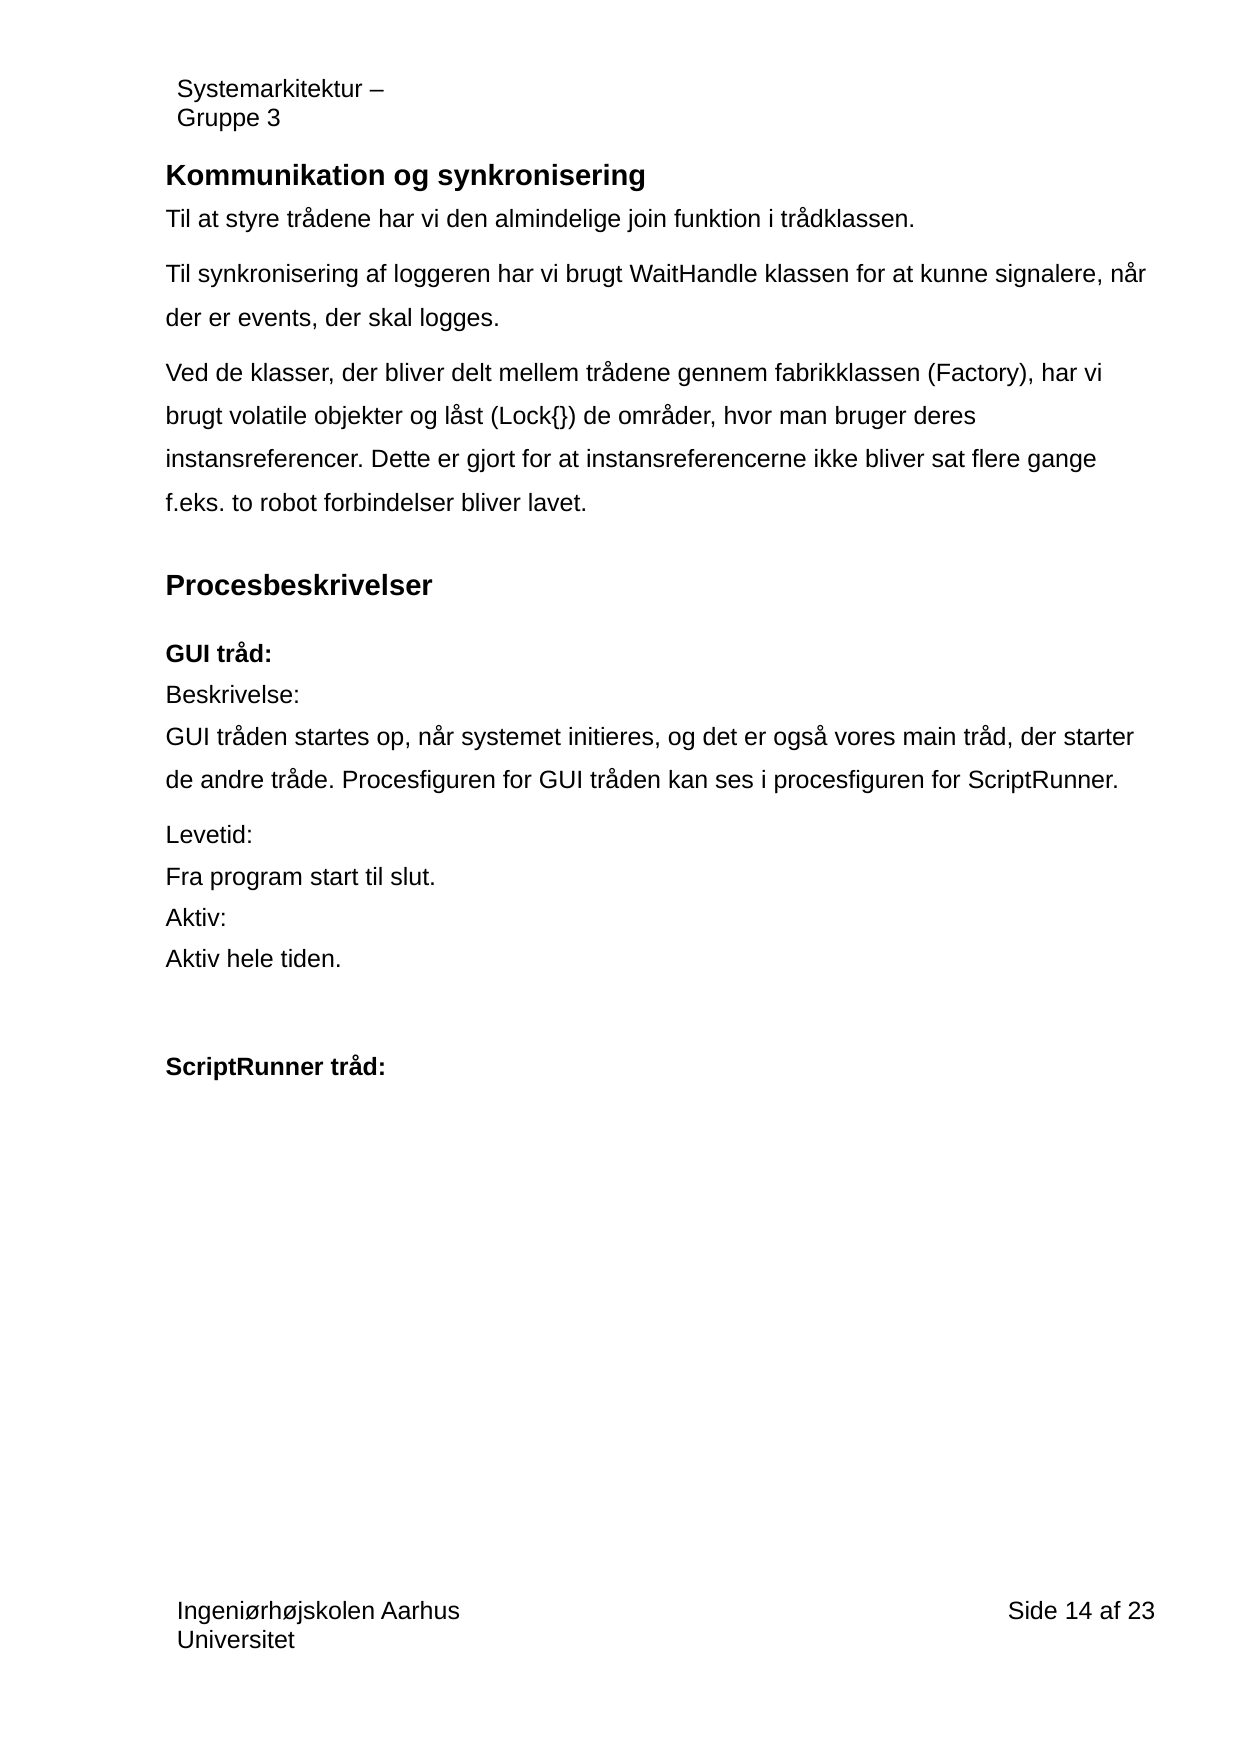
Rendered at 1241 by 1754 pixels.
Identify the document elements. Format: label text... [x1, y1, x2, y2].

text Aktiv: [165, 903, 1152, 932]
text GUI tråden startes op, når systemet initieres, og det er også vores main tråd, der starter de andre tråde. Procesfiguren for GUI tråden kan ses i procesfiguren for ScriptRunner. [165, 722, 1152, 793]
text Aktiv hele tiden. [165, 944, 1152, 973]
subtitle Kommunikation og synkronisering [165, 158, 1152, 191]
subtitle Procesbeskrivelser [165, 568, 1152, 602]
text Fra program start til slut. [165, 862, 1152, 890]
text Beskrivelse: [165, 680, 1152, 709]
text Levetid: [165, 820, 1152, 849]
text Ved de klasser, der bliver delt mellem trådene gennem fabrikklassen (Factory), har vi brugt volatile objekter og låst (Lock{}) de områder, hvor man bruger deres instansreferencer. Dette er gjort for at instansreferencerne ikke bliver sat flere gange f.eks. to robot forbindelser bliver lavet. [165, 358, 1152, 516]
subtitle GUI tråd: [165, 639, 1152, 668]
subtitle ScriptRunner tråd: [165, 1052, 1152, 1080]
text Til synkronisering af loggeren har vi brugt WaitHandle klassen for at kunne signalere, når der er events, der skal logges. [165, 259, 1152, 331]
text Til at styre trådene har vi den almindelige join funktion i trådklassen. [165, 204, 1152, 232]
